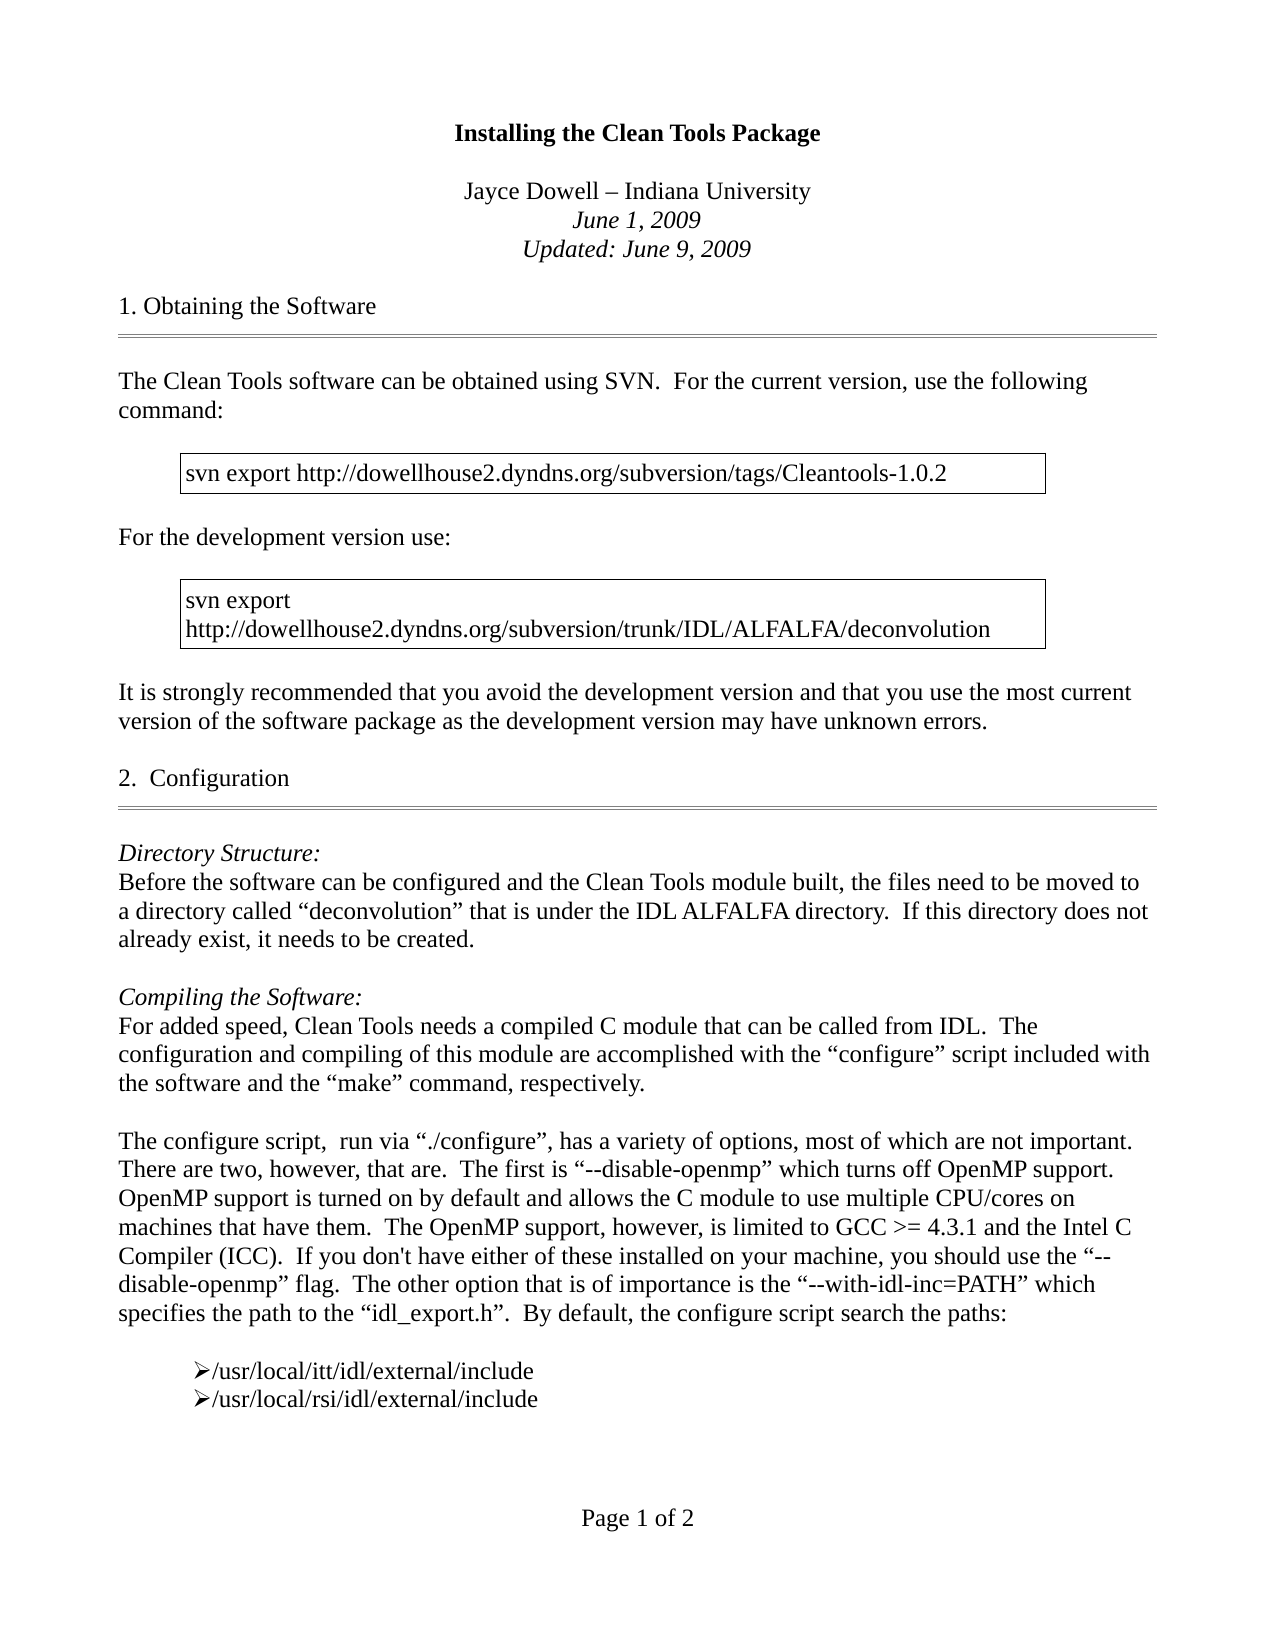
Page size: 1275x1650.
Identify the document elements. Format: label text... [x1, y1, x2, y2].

text 2. Configuration [118, 763, 1157, 792]
text Updated: June 9, 2009 [118, 234, 1157, 263]
text The Clean Tools software can be obtained using SVN. For the current version, use the following command: [118, 366, 1157, 424]
list /usr/local/rsi/idl/external/include [192, 1384, 1157, 1413]
text Compiling the Software: [118, 982, 1157, 1011]
text For added speed, Clean Tools needs a compiled C module that can be called from IDL. The configuration and compiling of this module are accomplished with the “configure” script included with the software and the “make” command, respectively. [118, 1011, 1157, 1097]
table_header svn export http://dowellhouse2.dyndns.org/subversion/trunk/IDL/ALFALFA/deconvolution [181, 580, 1045, 648]
text Before the software can be configured and the Clean Tools module built, the files need to be moved to a directory called “deconvolution” that is under the IDL ALFALFA directory. If this directory does not already exist, it needs to be created. [118, 867, 1157, 953]
table_header svn export http://dowellhouse2.dyndns.org/subversion/tags/Cleantools-1.0.2 [181, 454, 1045, 493]
text For the development version use: [118, 522, 1157, 550]
text Directory Structure: [118, 838, 1157, 867]
text It is strongly recommended that you avoid the development version and that you use the most current version of the software package as the development version may have unknown errors. [118, 677, 1157, 734]
text Jayce Dowell – Indiana University [118, 176, 1157, 205]
list /usr/local/itt/idl/external/include [192, 1356, 1157, 1384]
text 1. Obtaining the Software [118, 291, 1157, 320]
text The configure script, run via “./configure”, has a variety of options, most of which are not important. There are two, however, that are. The first is “--disable-openmp” which turns off OpenMP support. OpenMP support is turned on by default and allows the C module to use multiple CPU/cores on machines that have them. The OpenMP support, however, is limited to GCC >= 4.3.1 and the Intel C Compiler (ICC). If you don't have either of these installed on your machine, you should use the “--disable-openmp” flag. The other option that is of importance is the “--with-idl-inc=PATH” which specifies the path to the “idl_export.h”. By default, the configure script search the paths: [118, 1126, 1157, 1327]
text June 1, 2009 [118, 205, 1157, 234]
